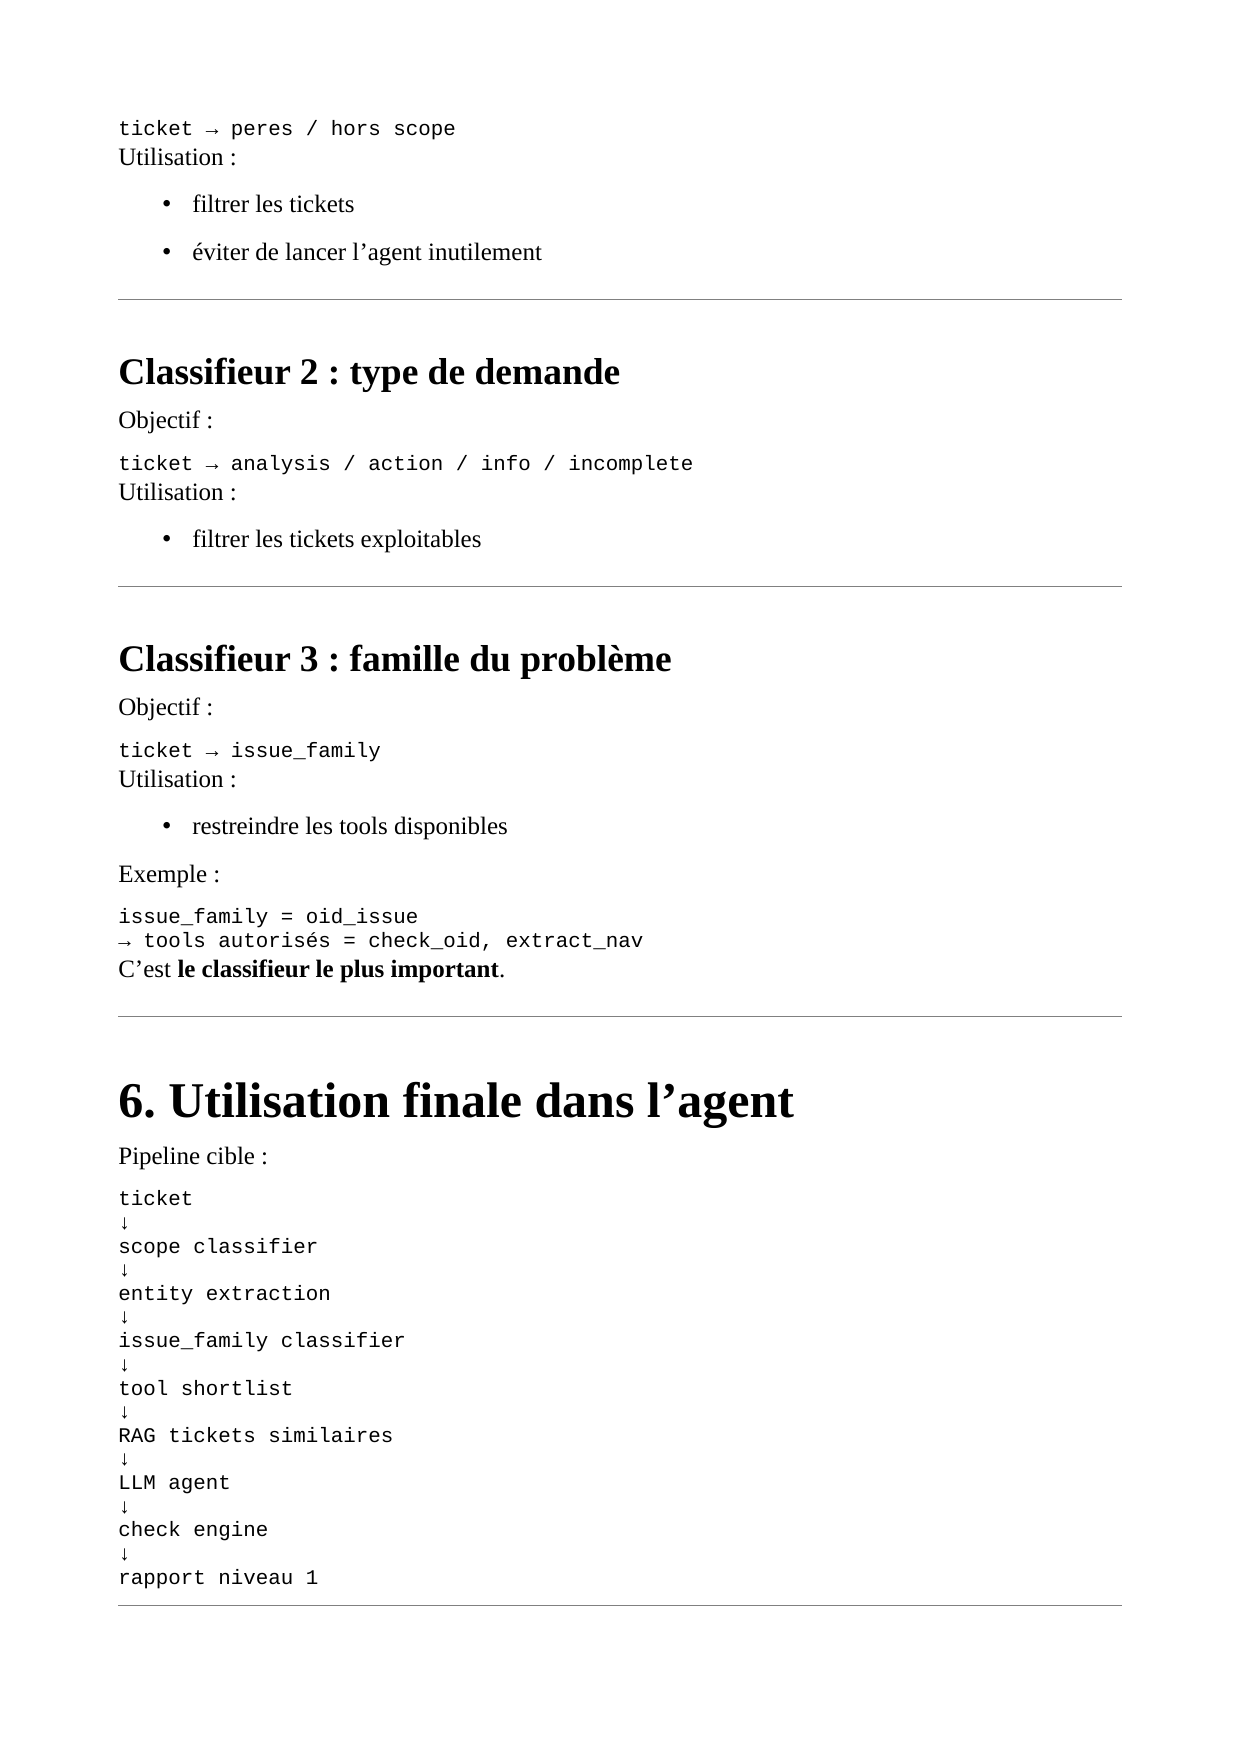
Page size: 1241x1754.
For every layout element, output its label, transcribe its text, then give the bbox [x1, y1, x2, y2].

text Pipeline cible : [118, 1141, 1122, 1169]
text RAG tickets similaires [118, 1425, 1122, 1448]
text Exemple : [118, 859, 1122, 888]
subtitle Classifieur 3 : famille du problème [118, 637, 1122, 680]
text ↓ [118, 1448, 1122, 1472]
text rapport niveau 1 [118, 1567, 1122, 1590]
text Objectif : [118, 692, 1122, 721]
text ticket → issue_family [118, 740, 1122, 764]
subtitle 6. Utilisation finale dans l’agent [118, 1071, 1122, 1128]
text ticket → analysis / action / info / incomplete [118, 453, 1122, 477]
list filtrer les tickets [162, 189, 1122, 218]
list restreindre les tools disponibles [162, 811, 1122, 840]
text C’est le classifieur le plus important. [118, 954, 1122, 983]
text ↓ [118, 1354, 1122, 1377]
list filtrer les tickets exploitables [162, 524, 1122, 553]
text ↓ [118, 1259, 1122, 1283]
text Utilisation : [118, 142, 1122, 171]
text entity extraction [118, 1283, 1122, 1307]
text LLM agent [118, 1472, 1122, 1496]
text tool shortlist [118, 1377, 1122, 1401]
text ticket [118, 1188, 1122, 1212]
text ↓ [118, 1401, 1122, 1425]
text issue_family classifier [118, 1330, 1122, 1354]
text ↓ [118, 1212, 1122, 1236]
text ↓ [118, 1496, 1122, 1519]
text issue_family = oid_issue [118, 907, 1122, 930]
text → tools autorisés = check_oid, extract_nav [118, 930, 1122, 954]
text Utilisation : [118, 764, 1122, 792]
text check engine [118, 1519, 1122, 1543]
text scope classifier [118, 1236, 1122, 1259]
text Utilisation : [118, 477, 1122, 505]
list éviter de lancer l’agent inutilement [162, 237, 1122, 266]
text ↓ [118, 1543, 1122, 1567]
text ticket → peres / hors scope [118, 118, 1122, 142]
text ↓ [118, 1307, 1122, 1330]
subtitle Classifieur 2 : type de demande [118, 350, 1122, 393]
text Objectif : [118, 405, 1122, 434]
